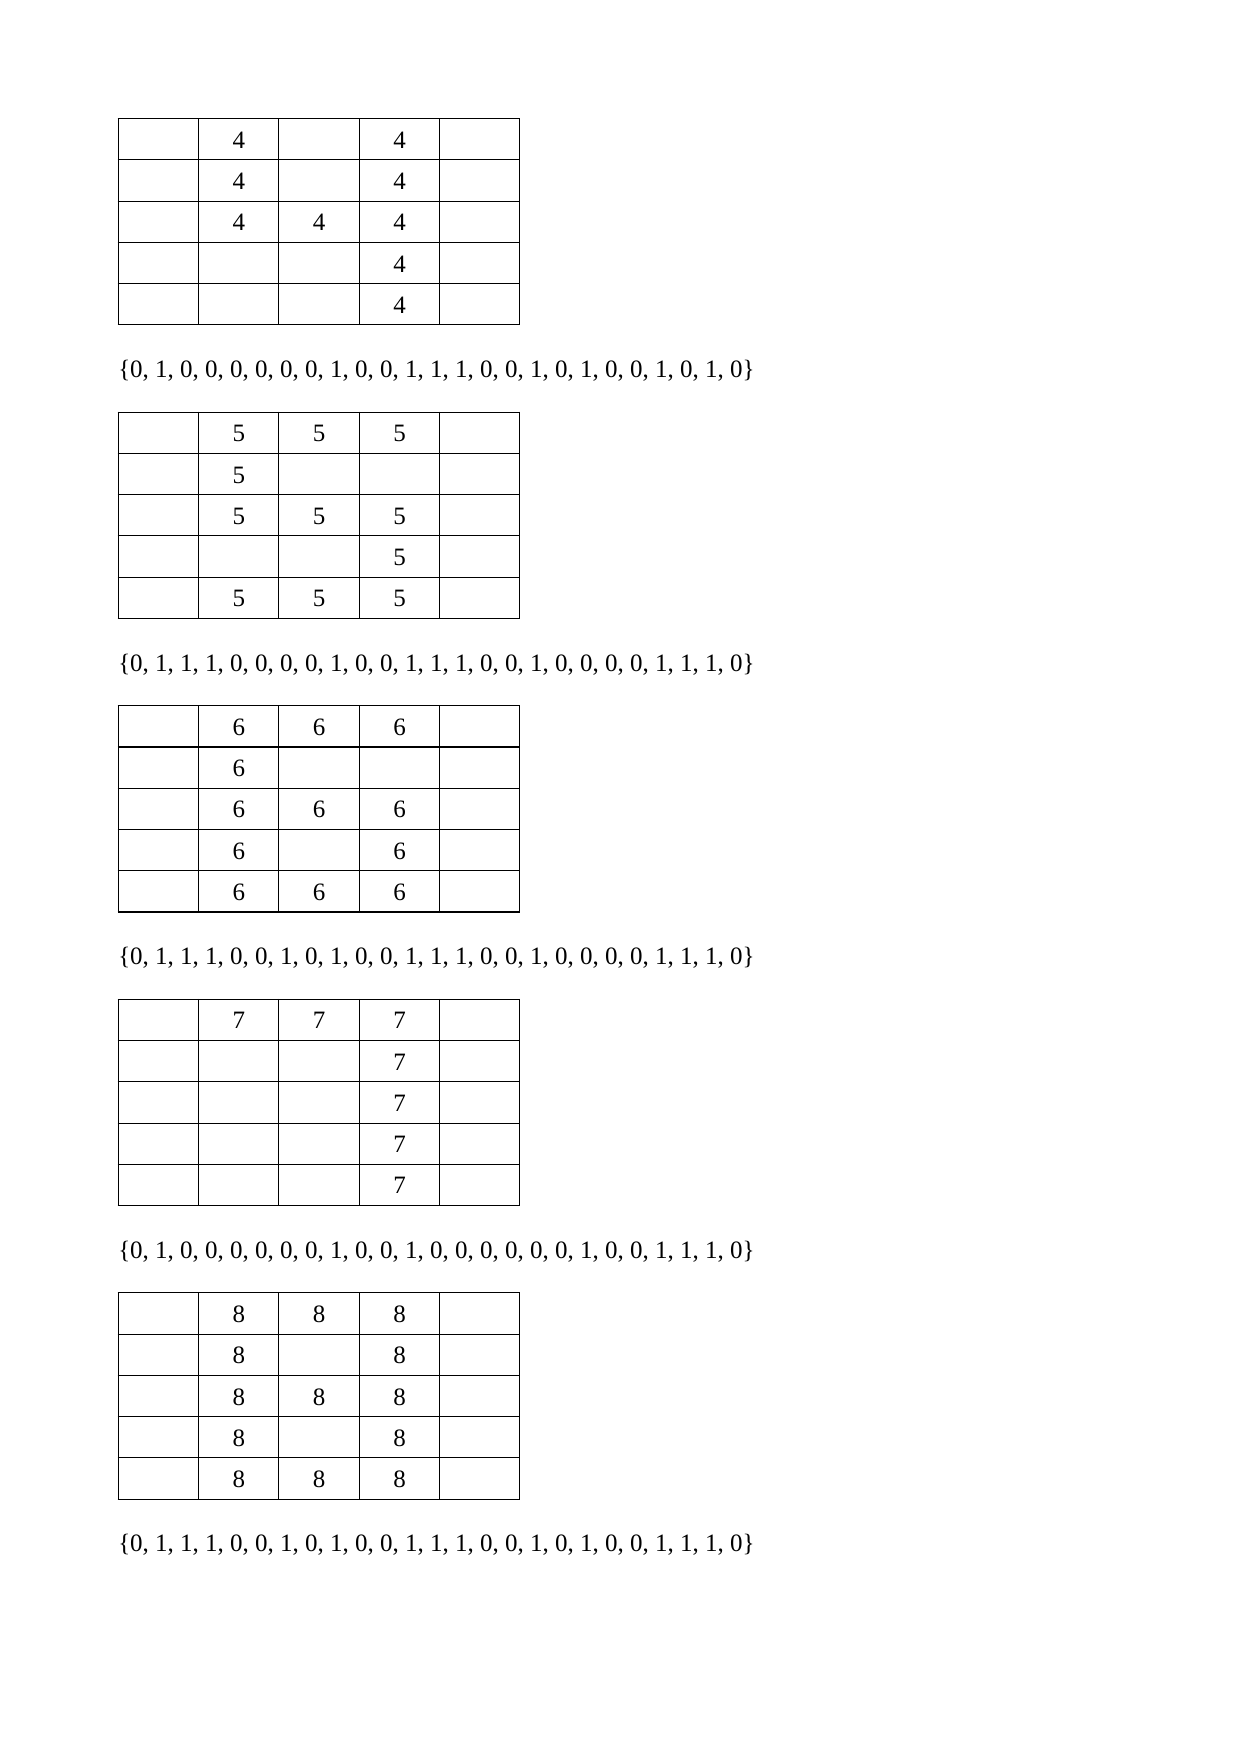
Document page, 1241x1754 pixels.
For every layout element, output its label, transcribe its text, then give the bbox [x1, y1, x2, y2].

table_header 8 [360, 1293, 439, 1333]
table_cell [279, 1417, 359, 1457]
table_cell [279, 160, 359, 201]
table_cell [119, 1458, 198, 1498]
table_cell [199, 243, 278, 283]
table_cell 8 [199, 1417, 278, 1457]
text {0, 1, 0, 0, 0, 0, 0, 0, 1, 0, 0, 1, 0, 0, 0, 0, 0, 0, 1, 0, 0, 1, 1, 1, 0} [118, 1235, 1122, 1263]
table_cell [119, 871, 198, 911]
table_header 4 [199, 119, 278, 159]
table_cell [119, 1041, 198, 1081]
table_cell [199, 1165, 278, 1205]
table_cell [199, 284, 278, 324]
table_cell 8 [360, 1376, 439, 1416]
table_cell [440, 495, 519, 535]
table_header [119, 413, 198, 453]
table_cell 5 [360, 578, 439, 618]
table_header [440, 1293, 519, 1333]
table_cell 8 [360, 1335, 439, 1375]
table_cell 8 [279, 1376, 359, 1416]
table_header 6 [360, 706, 439, 746]
table_header 7 [199, 1000, 278, 1040]
table_cell 4 [360, 243, 439, 283]
text {0, 1, 1, 1, 0, 0, 1, 0, 1, 0, 0, 1, 1, 1, 0, 0, 1, 0, 0, 0, 0, 1, 1, 1, 0} [118, 941, 1122, 970]
table_cell [440, 871, 519, 911]
table_cell [199, 536, 278, 577]
table_header [119, 1293, 198, 1333]
table_cell [440, 202, 519, 242]
table_cell [119, 1376, 198, 1416]
table_header [119, 1000, 198, 1040]
table_cell [279, 536, 359, 577]
table_cell 4 [360, 202, 439, 242]
table_header [119, 119, 198, 159]
table_cell 8 [199, 1458, 278, 1498]
table_cell 6 [360, 830, 439, 870]
table_cell 4 [199, 160, 278, 201]
table_cell [119, 536, 198, 577]
table_cell 6 [360, 789, 439, 829]
table_cell [279, 1124, 359, 1164]
table_cell 6 [360, 871, 439, 911]
table_cell [119, 1417, 198, 1457]
table_cell [119, 578, 198, 618]
table_cell 7 [360, 1082, 439, 1122]
table_cell [119, 454, 198, 494]
table_cell [119, 1124, 198, 1164]
table_header [440, 706, 519, 746]
table_cell 4 [360, 284, 439, 324]
table_header 6 [199, 706, 278, 746]
table_cell [440, 1335, 519, 1375]
table_cell [119, 202, 198, 242]
table_cell [440, 284, 519, 324]
table_cell [199, 1041, 278, 1081]
table_cell 5 [360, 495, 439, 535]
table_cell [440, 1376, 519, 1416]
table_cell [440, 748, 519, 788]
text {0, 1, 1, 1, 0, 0, 1, 0, 1, 0, 0, 1, 1, 1, 0, 0, 1, 0, 1, 0, 0, 1, 1, 1, 0} [118, 1528, 1122, 1557]
table_header 5 [279, 413, 359, 453]
table_cell 4 [360, 160, 439, 201]
table_header 7 [360, 1000, 439, 1040]
table_cell 4 [199, 202, 278, 242]
table_cell 6 [199, 830, 278, 870]
table_cell [119, 830, 198, 870]
table_cell [119, 1082, 198, 1122]
table_header [119, 706, 198, 746]
table_cell [279, 748, 359, 788]
table_cell 5 [360, 536, 439, 577]
table_header [279, 119, 359, 159]
table_header 7 [279, 1000, 359, 1040]
table_cell [440, 454, 519, 494]
table_cell [440, 1165, 519, 1205]
table_cell 6 [199, 789, 278, 829]
table_cell [199, 1124, 278, 1164]
table_cell 8 [360, 1458, 439, 1498]
table_cell 8 [279, 1458, 359, 1498]
table_cell [119, 243, 198, 283]
table_cell [199, 1082, 278, 1122]
table_cell [440, 1041, 519, 1081]
table_cell [119, 748, 198, 788]
table_cell [119, 1165, 198, 1205]
table_cell 6 [199, 748, 278, 788]
table_cell 8 [199, 1376, 278, 1416]
table_header [440, 1000, 519, 1040]
table_cell 6 [279, 871, 359, 911]
table_cell [360, 454, 439, 494]
table_header [440, 413, 519, 453]
table_cell 5 [199, 495, 278, 535]
table_cell [119, 495, 198, 535]
table_cell [279, 243, 359, 283]
table_cell [119, 789, 198, 829]
table_cell 5 [279, 495, 359, 535]
table_cell [119, 1335, 198, 1375]
table_cell 6 [199, 871, 278, 911]
table_cell [119, 284, 198, 324]
table_header 5 [360, 413, 439, 453]
table_header 8 [199, 1293, 278, 1333]
table_cell [279, 284, 359, 324]
table_cell 5 [279, 578, 359, 618]
table_cell [279, 830, 359, 870]
table_header 6 [279, 706, 359, 746]
table_cell 5 [199, 578, 278, 618]
table_cell [279, 1041, 359, 1081]
table_cell [279, 454, 359, 494]
table_cell 7 [360, 1124, 439, 1164]
text {0, 1, 1, 1, 0, 0, 0, 0, 1, 0, 0, 1, 1, 1, 0, 0, 1, 0, 0, 0, 0, 1, 1, 1, 0} [118, 648, 1122, 676]
table_cell 4 [279, 202, 359, 242]
table_cell [440, 1417, 519, 1457]
text {0, 1, 0, 0, 0, 0, 0, 0, 1, 0, 0, 1, 1, 1, 0, 0, 1, 0, 1, 0, 0, 1, 0, 1, 0} [118, 354, 1122, 383]
table_cell [440, 1082, 519, 1122]
table_cell [279, 1165, 359, 1205]
table_cell 7 [360, 1165, 439, 1205]
table_cell 5 [199, 454, 278, 494]
table_cell [440, 1458, 519, 1498]
table_cell [119, 160, 198, 201]
table_cell [279, 1082, 359, 1122]
table_cell 8 [360, 1417, 439, 1457]
table_cell [440, 789, 519, 829]
table_header 8 [279, 1293, 359, 1333]
table_cell [440, 830, 519, 870]
table_cell 8 [199, 1335, 278, 1375]
table_header [440, 119, 519, 159]
table_header 5 [199, 413, 278, 453]
table_cell [440, 160, 519, 201]
table_cell [279, 1335, 359, 1375]
table_cell [440, 578, 519, 618]
table_cell 6 [279, 789, 359, 829]
table_cell 7 [360, 1041, 439, 1081]
table_cell [440, 243, 519, 283]
table_cell [360, 748, 439, 788]
table_header 4 [360, 119, 439, 159]
table_cell [440, 536, 519, 577]
table_cell [440, 1124, 519, 1164]
